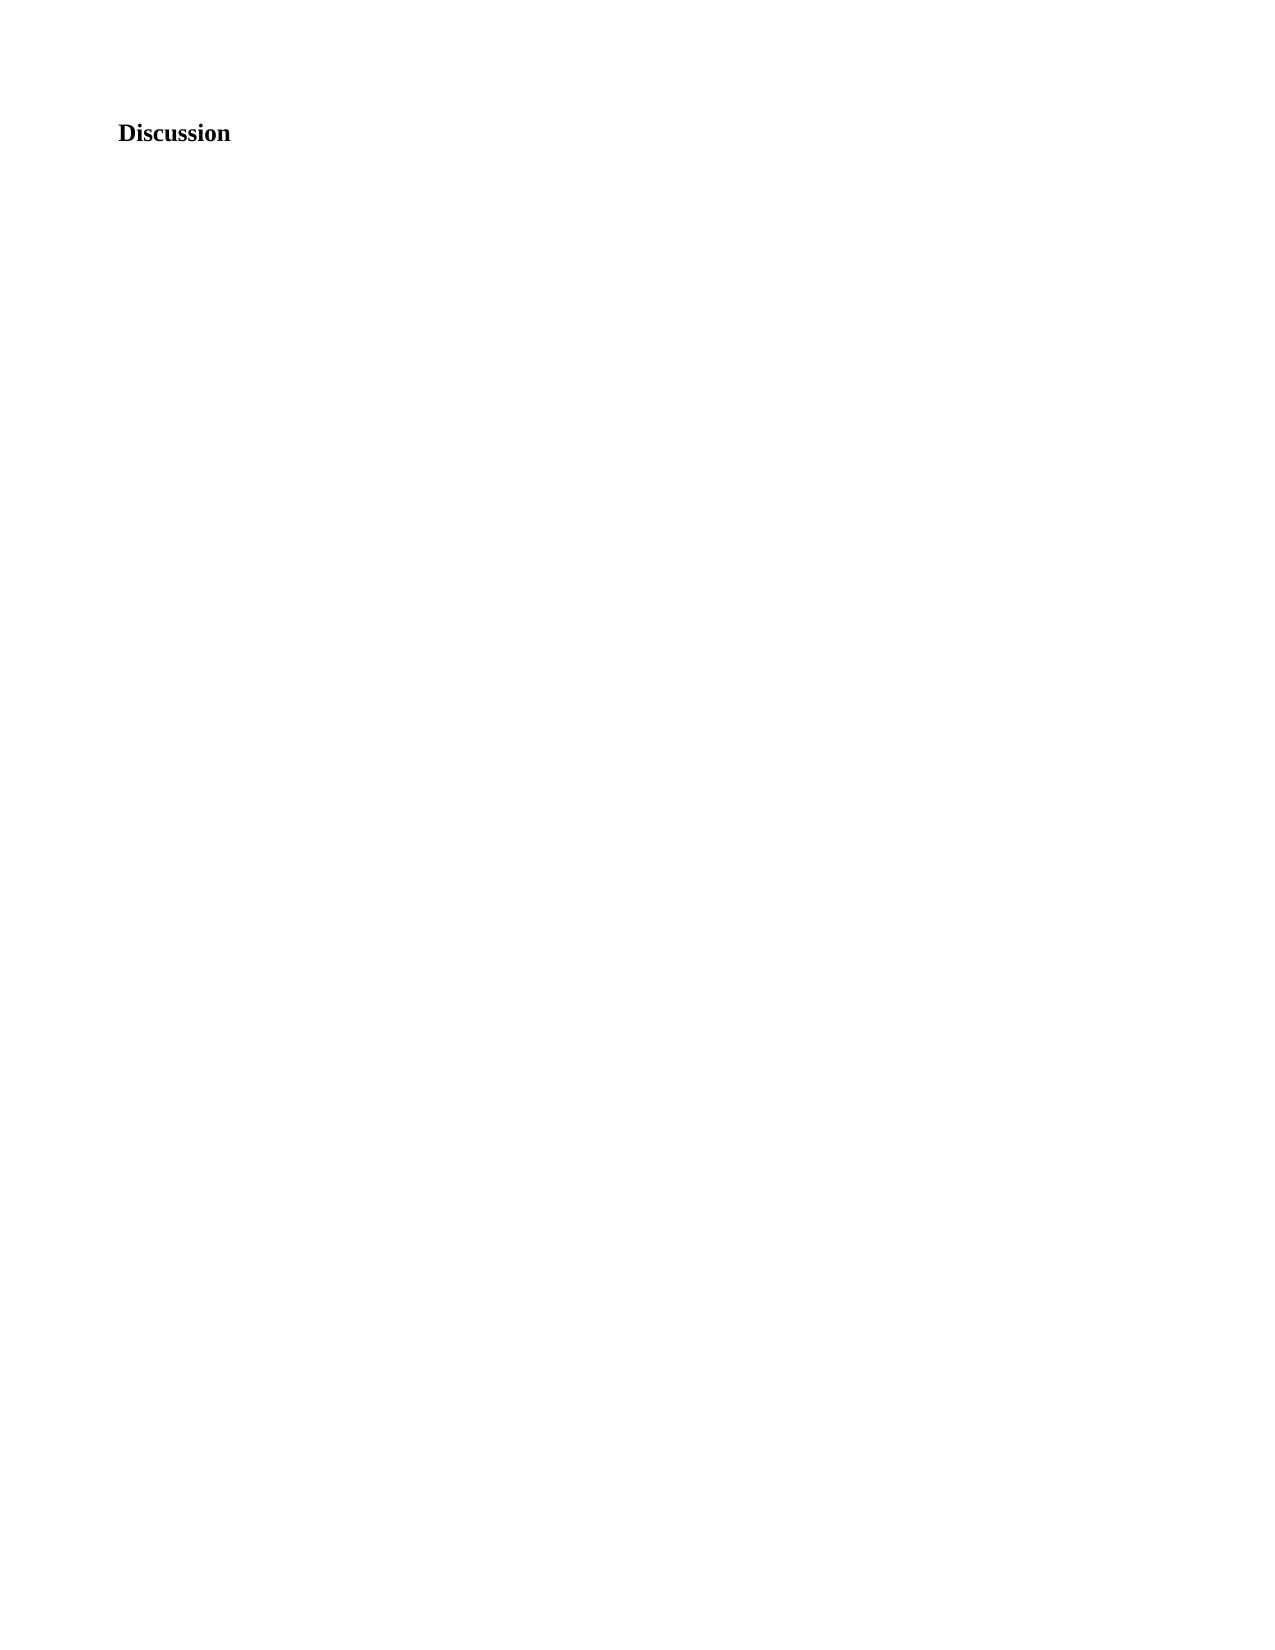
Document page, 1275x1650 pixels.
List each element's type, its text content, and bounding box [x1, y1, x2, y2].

text Discussion [118, 118, 1157, 147]
